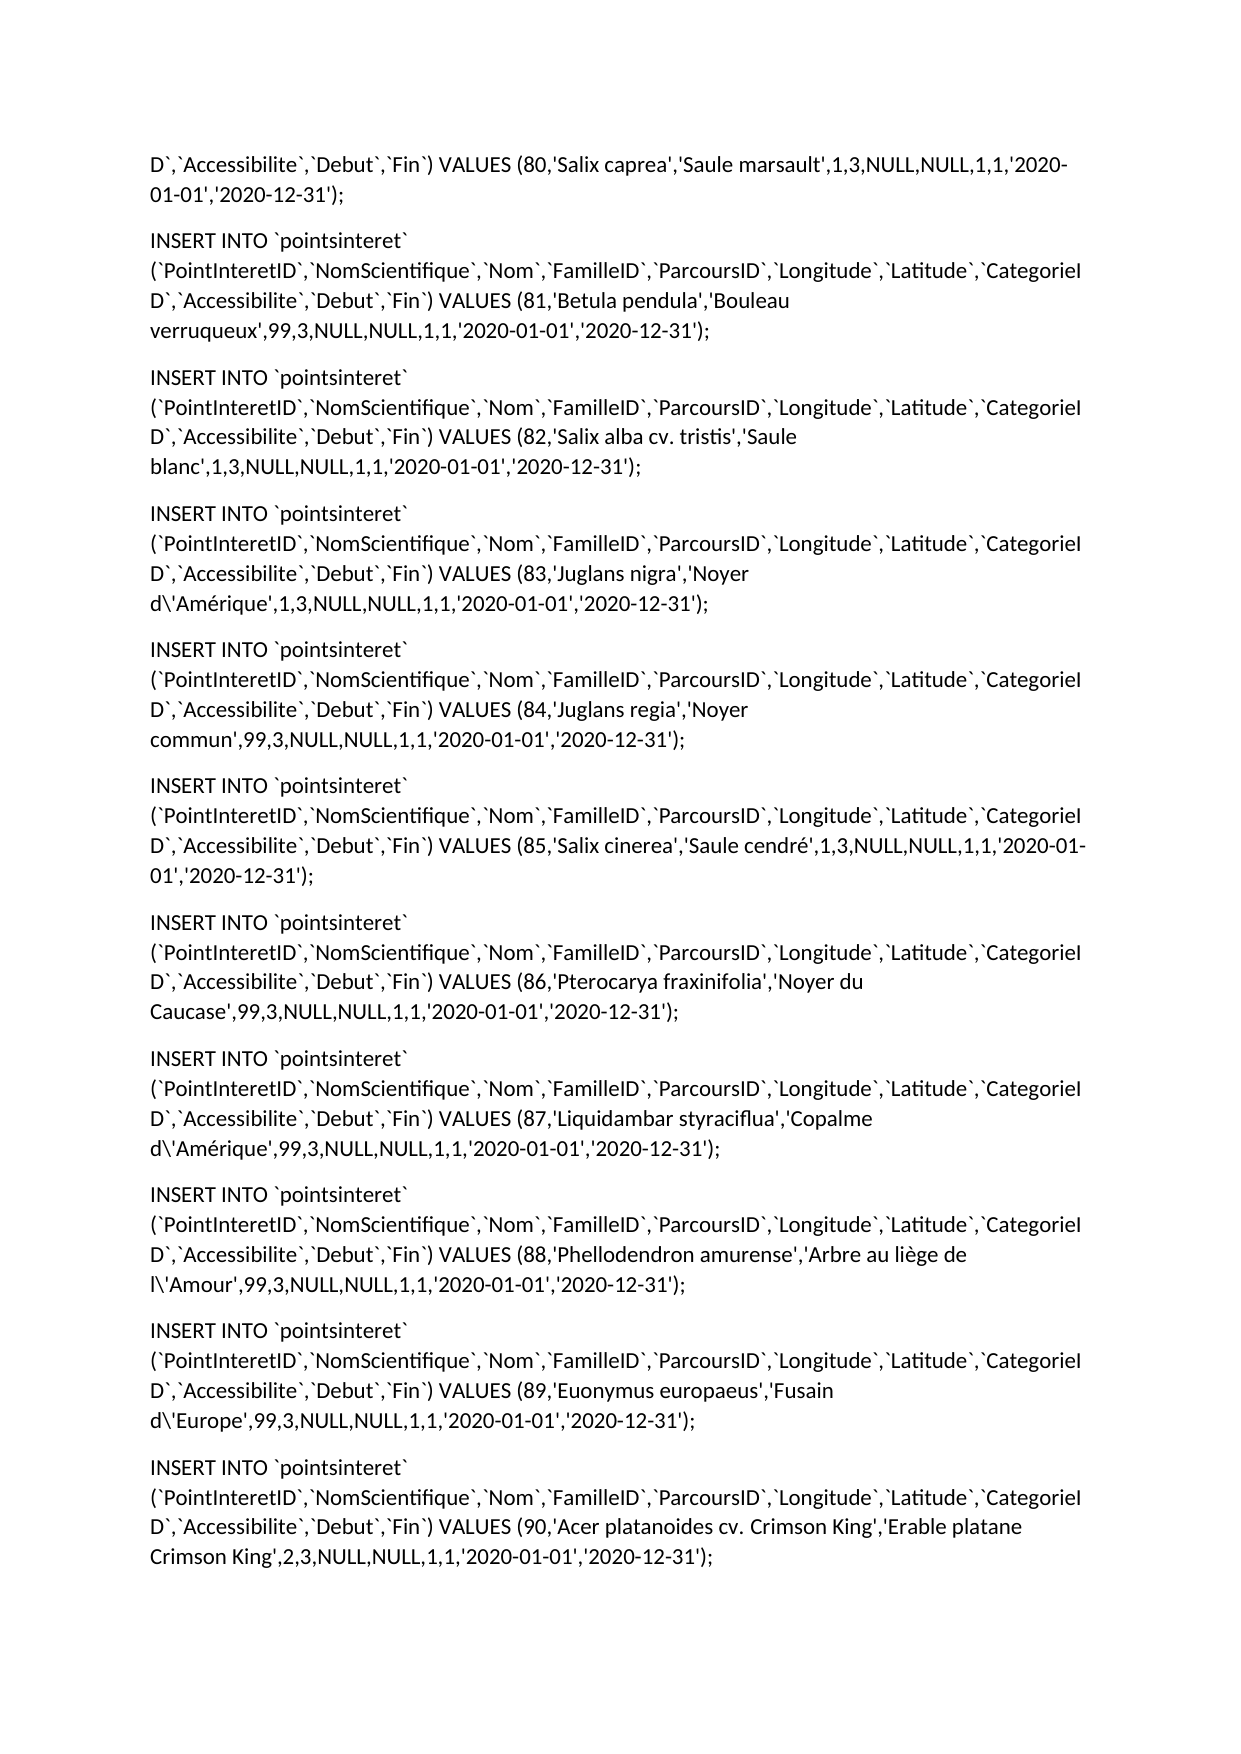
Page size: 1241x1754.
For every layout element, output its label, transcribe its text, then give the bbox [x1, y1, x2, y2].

text INSERT INTO `pointsinteret` (`PointInteretID`,`NomScientifique`,`Nom`,`FamilleID`,`ParcoursID`,`Longitude`,`Latitude`,`CategorieID`,`Accessibilite`,`Debut`,`Fin`) VALUES (81,'Betula pendula','Bouleau verruqueux',99,3,NULL,NULL,1,1,'2020-01-01','2020-12-31'); [150, 226, 1090, 344]
text INSERT INTO `pointsinteret` (`PointInteretID`,`NomScientifique`,`Nom`,`FamilleID`,`ParcoursID`,`Longitude`,`Latitude`,`CategorieID`,`Accessibilite`,`Debut`,`Fin`) VALUES (89,'Euonymus europaeus','Fusain d\'Europe',99,3,NULL,NULL,1,1,'2020-01-01','2020-12-31'); [150, 1316, 1090, 1434]
text INSERT INTO `pointsinteret` (`PointInteretID`,`NomScientifique`,`Nom`,`FamilleID`,`ParcoursID`,`Longitude`,`Latitude`,`CategorieID`,`Accessibilite`,`Debut`,`Fin`) VALUES (85,'Salix cinerea','Saule cendré',1,3,NULL,NULL,1,1,'2020-01-01','2020-12-31'); [150, 771, 1090, 889]
text D`,`Accessibilite`,`Debut`,`Fin`) VALUES (80,'Salix caprea','Saule marsault',1,3,NULL,NULL,1,1,'2020-01-01','2020-12-31'); [150, 150, 1090, 208]
text INSERT INTO `pointsinteret` (`PointInteretID`,`NomScientifique`,`Nom`,`FamilleID`,`ParcoursID`,`Longitude`,`Latitude`,`CategorieID`,`Accessibilite`,`Debut`,`Fin`) VALUES (90,'Acer platanoides cv. Crimson King','Erable platane Crimson King',2,3,NULL,NULL,1,1,'2020-01-01','2020-12-31'); [150, 1453, 1090, 1570]
text INSERT INTO `pointsinteret` (`PointInteretID`,`NomScientifique`,`Nom`,`FamilleID`,`ParcoursID`,`Longitude`,`Latitude`,`CategorieID`,`Accessibilite`,`Debut`,`Fin`) VALUES (84,'Juglans regia','Noyer commun',99,3,NULL,NULL,1,1,'2020-01-01','2020-12-31'); [150, 635, 1090, 753]
text INSERT INTO `pointsinteret` (`PointInteretID`,`NomScientifique`,`Nom`,`FamilleID`,`ParcoursID`,`Longitude`,`Latitude`,`CategorieID`,`Accessibilite`,`Debut`,`Fin`) VALUES (86,'Pterocarya fraxinifolia','Noyer du Caucase',99,3,NULL,NULL,1,1,'2020-01-01','2020-12-31'); [150, 908, 1090, 1025]
text INSERT INTO `pointsinteret` (`PointInteretID`,`NomScientifique`,`Nom`,`FamilleID`,`ParcoursID`,`Longitude`,`Latitude`,`CategorieID`,`Accessibilite`,`Debut`,`Fin`) VALUES (87,'Liquidambar styraciflua','Copalme d\'Amérique',99,3,NULL,NULL,1,1,'2020-01-01','2020-12-31'); [150, 1044, 1090, 1162]
text INSERT INTO `pointsinteret` (`PointInteretID`,`NomScientifique`,`Nom`,`FamilleID`,`ParcoursID`,`Longitude`,`Latitude`,`CategorieID`,`Accessibilite`,`Debut`,`Fin`) VALUES (82,'Salix alba cv. tristis','Saule blanc',1,3,NULL,NULL,1,1,'2020-01-01','2020-12-31'); [150, 363, 1090, 480]
text INSERT INTO `pointsinteret` (`PointInteretID`,`NomScientifique`,`Nom`,`FamilleID`,`ParcoursID`,`Longitude`,`Latitude`,`CategorieID`,`Accessibilite`,`Debut`,`Fin`) VALUES (88,'Phellodendron amurense','Arbre au liège de l\'Amour',99,3,NULL,NULL,1,1,'2020-01-01','2020-12-31'); [150, 1180, 1090, 1298]
text INSERT INTO `pointsinteret` (`PointInteretID`,`NomScientifique`,`Nom`,`FamilleID`,`ParcoursID`,`Longitude`,`Latitude`,`CategorieID`,`Accessibilite`,`Debut`,`Fin`) VALUES (83,'Juglans nigra','Noyer d\'Amérique',1,3,NULL,NULL,1,1,'2020-01-01','2020-12-31'); [150, 499, 1090, 617]
